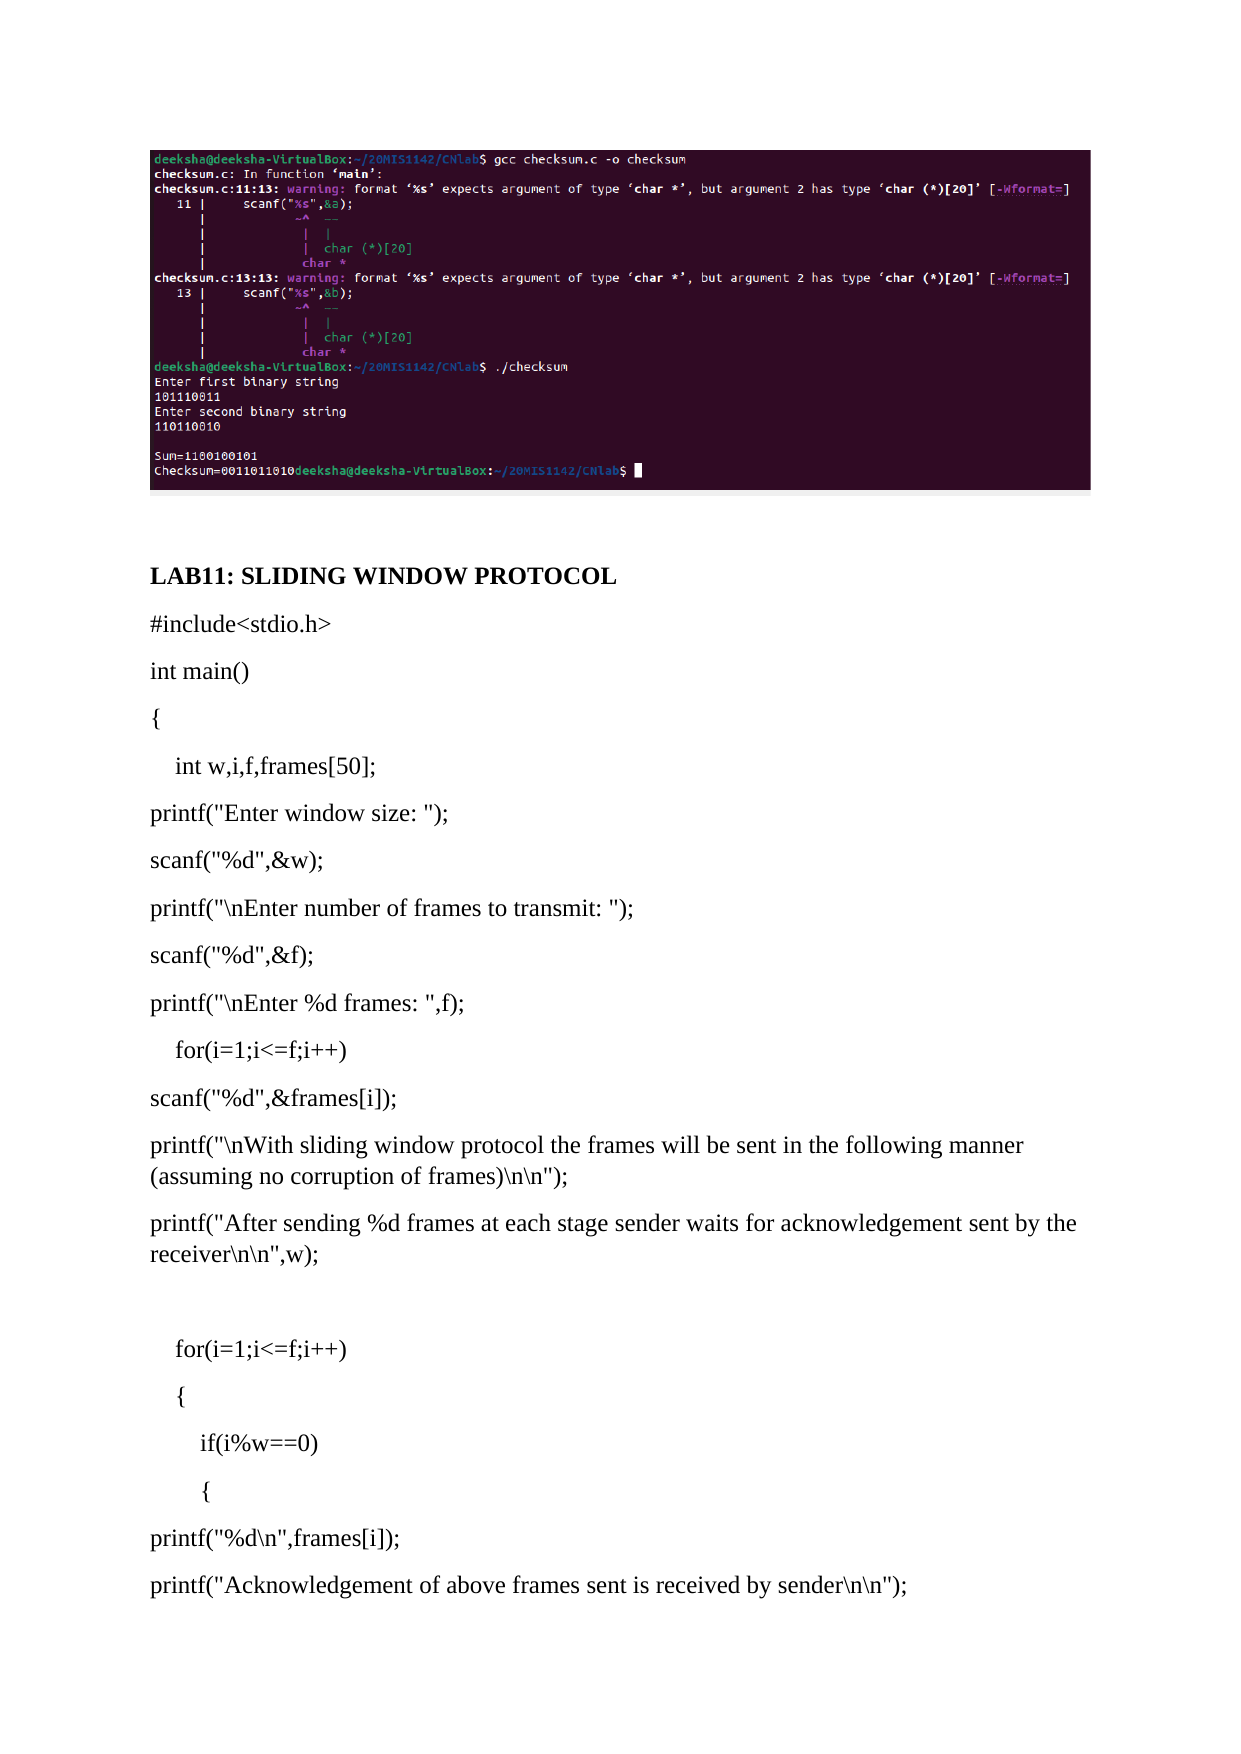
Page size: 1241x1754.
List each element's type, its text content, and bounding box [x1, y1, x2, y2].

text scanf("%d",&frames[i]); [150, 1083, 1090, 1111]
text printf("After sending %d frames at each stage sender waits for acknowledgement sent by the receiver\n\n",w); [150, 1208, 1090, 1268]
text int main() [150, 656, 1090, 685]
text if(i%w==0) [150, 1428, 1090, 1457]
text printf("\nEnter number of frames to transmit: "); [150, 893, 1090, 922]
text printf("Enter window size: "); [150, 798, 1090, 827]
text LAB11: SLIDING WINDOW PROTOCOL [150, 561, 1090, 590]
text for(i=1;i<=f;i++) [150, 1334, 1090, 1362]
text { [150, 1476, 1090, 1504]
text printf("\nWith sliding window protocol the frames will be sent in the following manner (assuming no corruption of frames)\n\n"); [150, 1130, 1090, 1189]
text { [150, 703, 1090, 732]
text for(i=1;i<=f;i++) [150, 1035, 1090, 1064]
text #include<stdio.h> [150, 609, 1090, 637]
text int w,i,f,frames[50]; [150, 751, 1090, 779]
text printf("\nEnter %d frames: ",f); [150, 988, 1090, 1017]
text printf("Acknowledgement of above frames sent is received by sender\n\n"); [150, 1571, 1090, 1599]
text scanf("%d",&f); [150, 940, 1090, 969]
text scanf("%d",&w); [150, 846, 1090, 874]
text printf("%d\n",frames[i]); [150, 1523, 1090, 1552]
text { [150, 1381, 1090, 1410]
